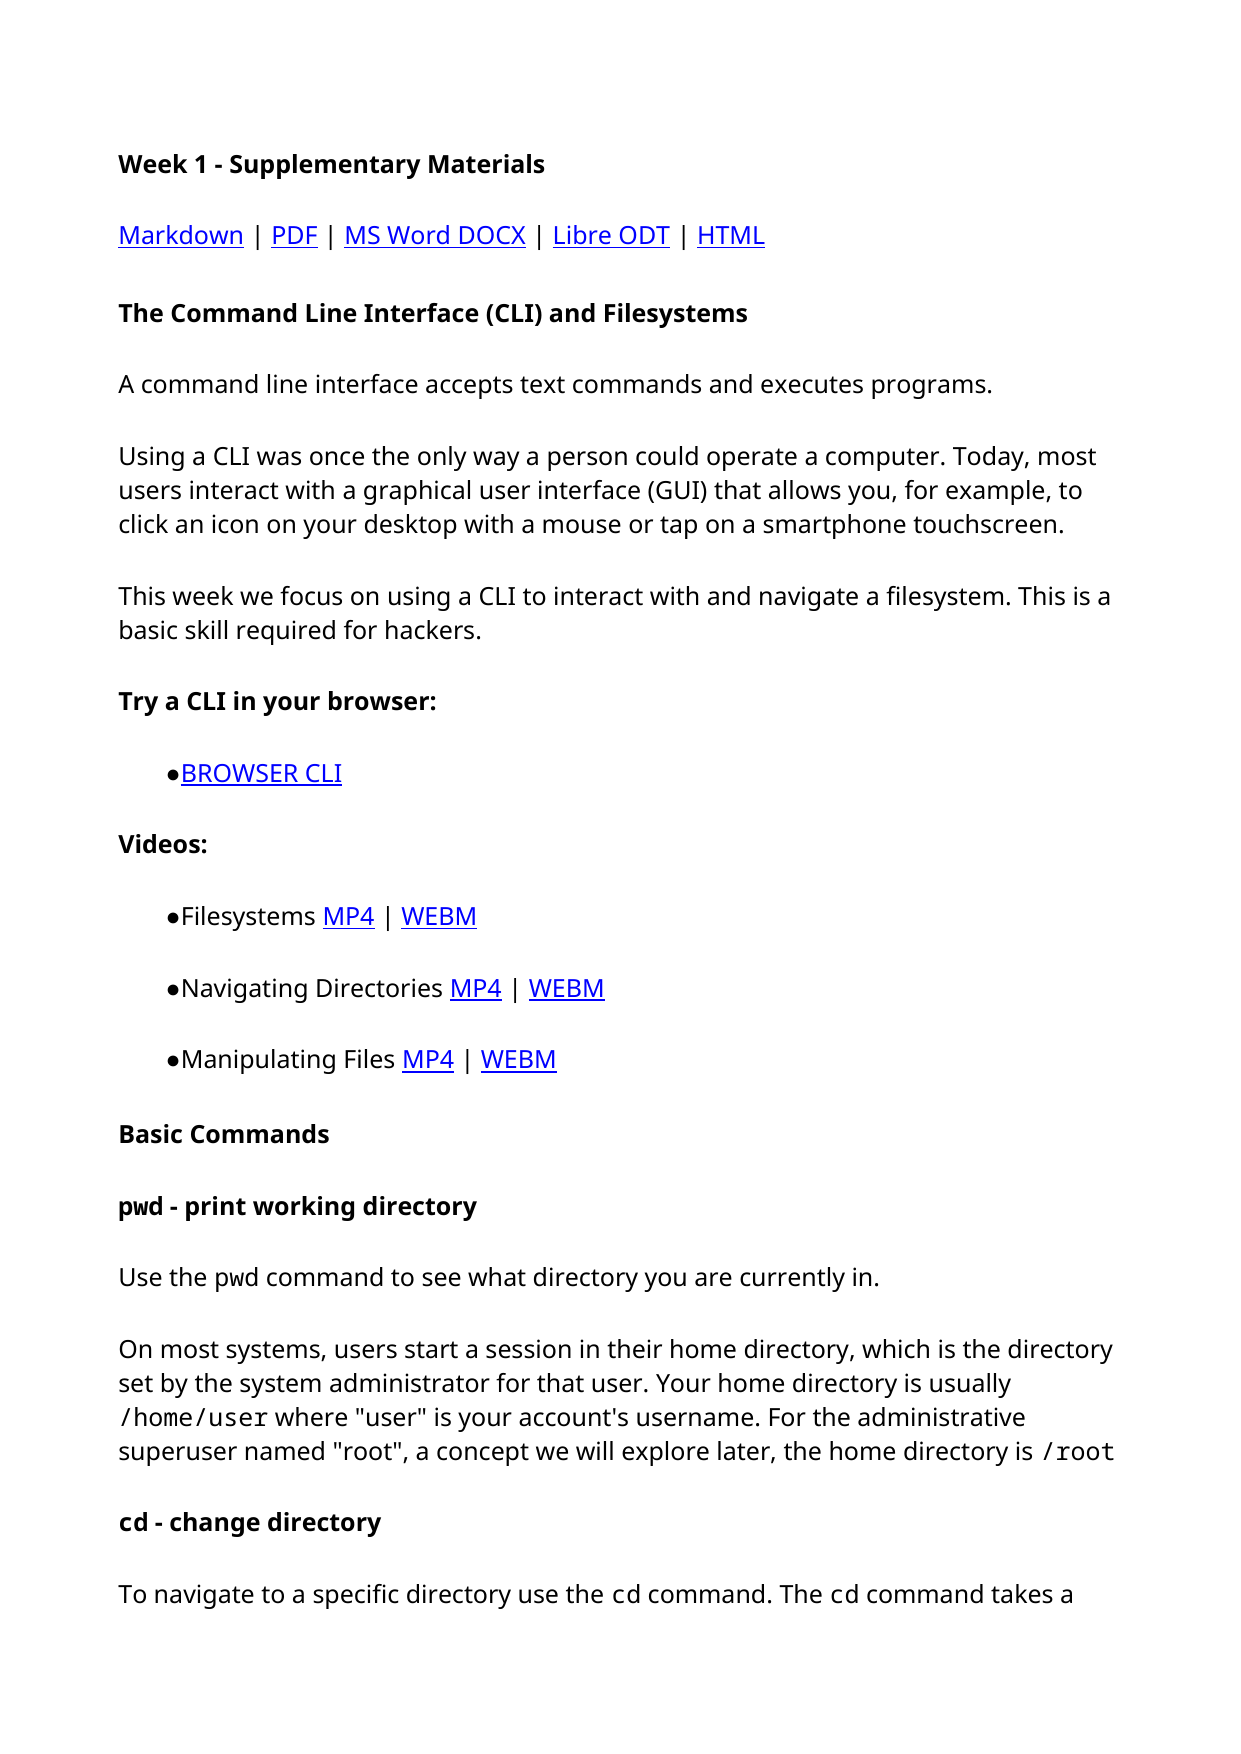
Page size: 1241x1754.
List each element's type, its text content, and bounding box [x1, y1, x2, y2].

text cd - change directory [118, 1505, 1122, 1539]
text Videos: [118, 827, 1122, 861]
list BROWSER CLI [118, 756, 1122, 790]
list Filesystems MP4 | WEBM [118, 899, 1122, 933]
text Basic Commands [118, 1117, 1122, 1151]
text Markdown | PDF | MS Word DOCX | Libre ODT | HTML [118, 218, 1122, 252]
list Navigating Directories MP4 | WEBM [118, 970, 1122, 1004]
text pwd - print working directory [118, 1188, 1122, 1222]
text Week 1 - Supplementary Materials [118, 146, 1122, 180]
text Try a CLI in your browser: [118, 684, 1122, 718]
text Use the pwd command to see what directory you are currently in. [118, 1260, 1122, 1294]
list Manipulating Files MP4 | WEBM [118, 1042, 1122, 1076]
text A command line interface accepts text commands and executes programs. [118, 367, 1122, 401]
text Using a CLI was once the only way a person could operate a computer. Today, most users interact with a graphical user interface (GUI) that allows you, for example, to click an icon on your desktop with a mouse or tap on a smartphone touchscreen. [118, 439, 1122, 541]
text On most systems, users start a session in their home directory, which is the directory set by the system administrator for that user. Your home directory is usually /home/user where "user" is your account's username. For the administrative superuser named "root", a concept we will explore later, the home directory is /root [118, 1331, 1122, 1467]
text To navigate to a specific directory use the cd command. The cd command takes a [118, 1577, 1122, 1611]
text This week we focus on using a CLI to interact with and navigate a filesystem. This is a basic skill required for hackers. [118, 578, 1122, 647]
text The Command Line Interface (CLI) and Filesystems [118, 296, 1122, 330]
